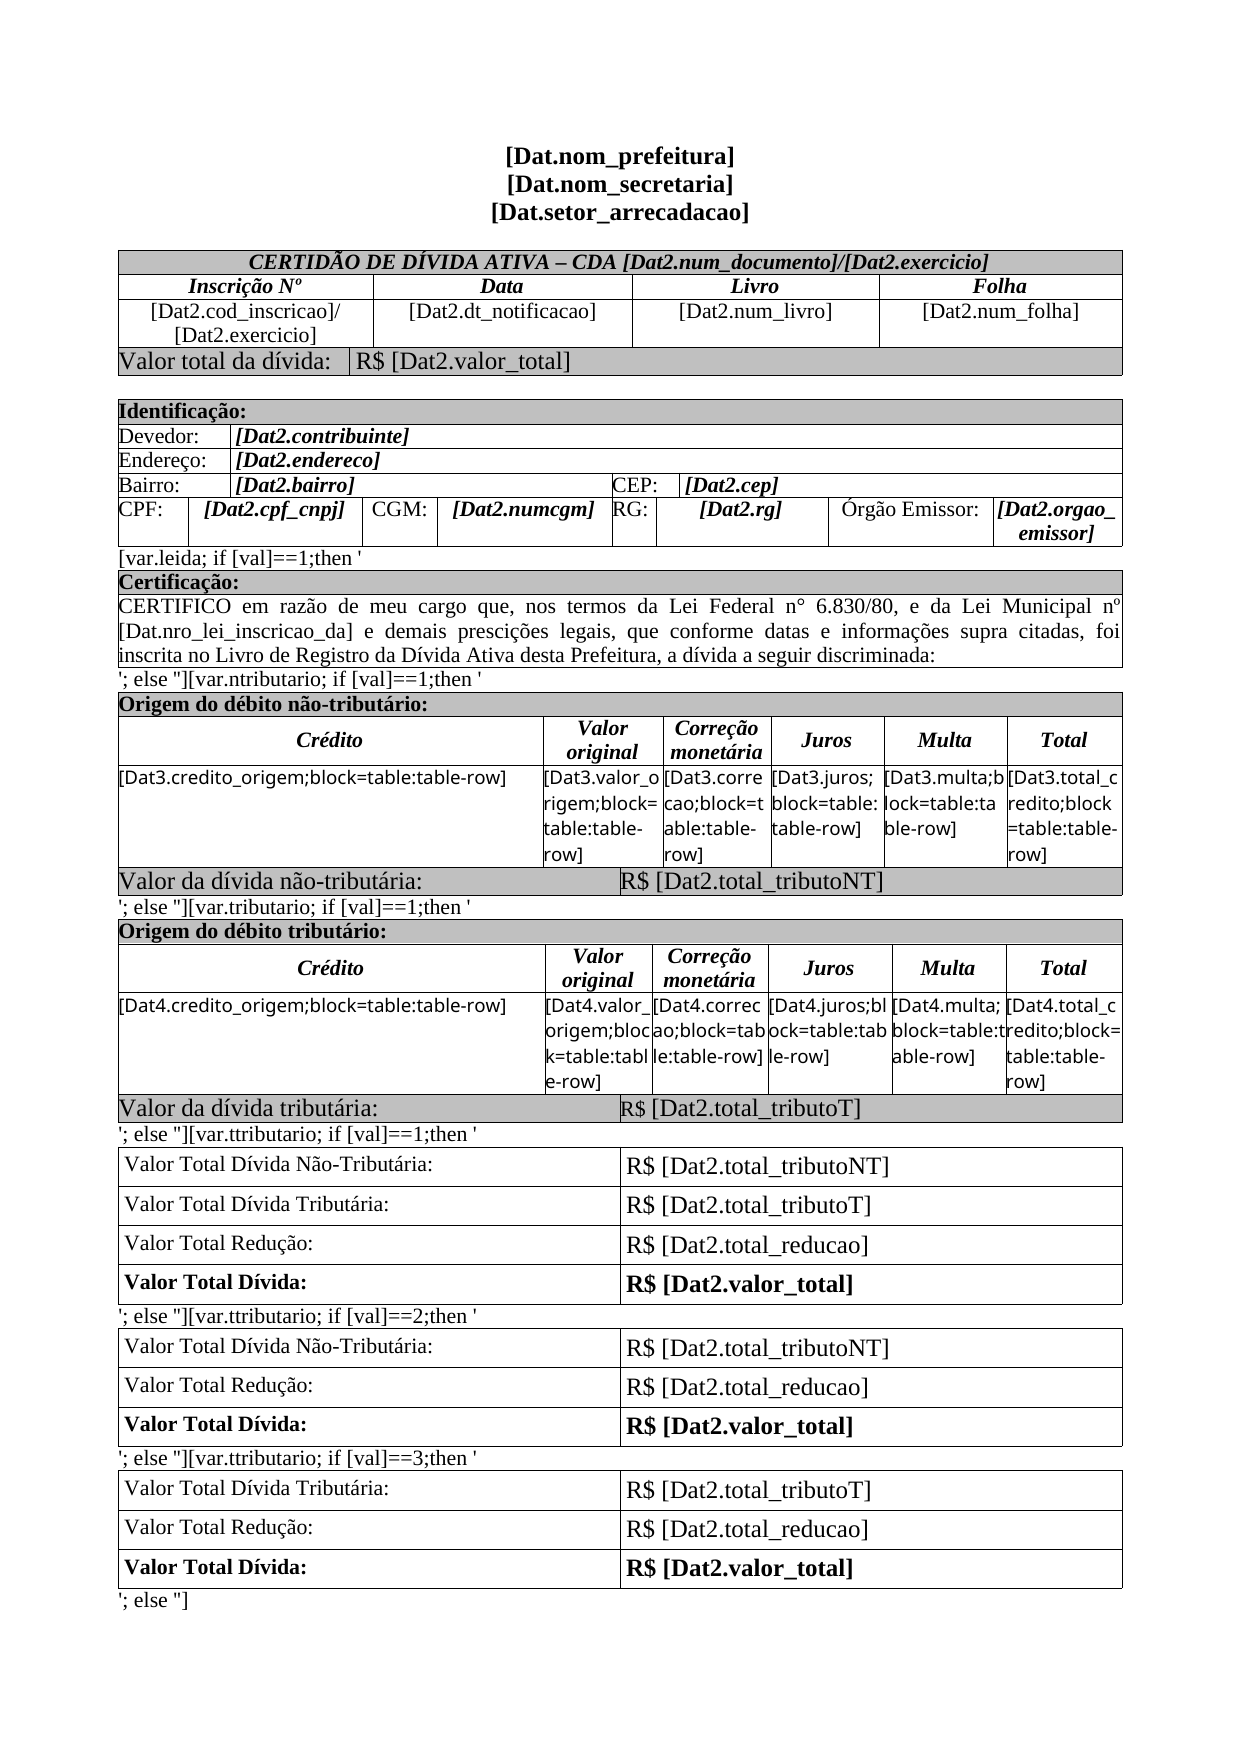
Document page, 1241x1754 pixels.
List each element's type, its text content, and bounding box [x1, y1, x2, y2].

table_header Valor Total Dívida Não-Tributária: [119, 1329, 620, 1367]
table_cell Folha [880, 275, 1122, 298]
table_cell Valor Total Dívida Tributária: [119, 1187, 620, 1225]
table_cell Valor Total Redução: [119, 1226, 620, 1264]
table_cell Valor Total Redução: [119, 1368, 620, 1407]
table_cell Livro [633, 275, 879, 298]
table_cell CERTIFICO em razão de meu cargo que, nos termos da Lei Federal n° 6.830/80, e da Lei Municipal nº [Dat.nro_lei_inscricao_da] e demais prescições legais, que conforme datas e informações supra citadas, foi inscrita no Livro de Registro da Dívida Ativa desta Prefeitura, a dívida a seguir discriminada: [119, 595, 1122, 667]
table_cell Multa [893, 945, 1006, 992]
table_cell [Dat3.total_credito;block=table:table-row] [1008, 766, 1122, 867]
table_cell Endereço: [119, 449, 230, 472]
table_cell Inscrição Nº [119, 275, 373, 298]
table_cell R$ [Dat2.total_reducao] [621, 1226, 1122, 1264]
text [Dat.setor_arrecadacao] [118, 198, 1122, 226]
text '; else ''][var.tributario; if [val]==1;then ' [118, 896, 1122, 919]
table_header Valor Total Dívida Não-Tributária: [119, 1148, 620, 1186]
table_cell Correção monetária [653, 945, 768, 992]
table_cell Valor Total Dívida: [119, 1550, 620, 1588]
table_cell Juros [769, 945, 892, 992]
table_cell [Dat3.credito_origem;block=table:table-row] [119, 766, 543, 867]
table_cell [Dat4.juros;block=table:table-row] [769, 993, 892, 1094]
table_cell Valor Total Dívida: [119, 1408, 620, 1446]
table_cell [Dat4.multa;block=table:table-row] [893, 993, 1006, 1094]
table_cell [Dat3.juros;block=table:table-row] [772, 766, 884, 867]
table_cell [Dat2.cpf_cnpj] [189, 498, 362, 546]
table_cell [Dat2.contribuinte] [231, 425, 1122, 448]
table_cell Valor total da dívida: [119, 348, 349, 375]
table_cell Multa [885, 717, 1007, 764]
table_cell R$ [Dat2.total_reducao] [621, 1511, 1122, 1549]
table_cell Órgão Emissor: [829, 498, 993, 546]
table_cell [Dat2.bairro] [231, 474, 612, 497]
table_cell CGM: [363, 498, 437, 546]
table_cell Data [374, 275, 632, 298]
text '; else ''][var.ttributario; if [val]==1;then ' [118, 1123, 1122, 1147]
table_cell R$ [Dat2.valor_total] [621, 1408, 1122, 1446]
table_cell RG: [613, 498, 656, 546]
table_cell Total [1007, 945, 1122, 992]
text [Dat.nom_prefeitura] [118, 142, 1122, 170]
table_cell R$ [Dat2.valor_total] [621, 1265, 1122, 1304]
text [Dat.nom_secretaria] [118, 170, 1122, 198]
table_cell [Dat2.num_livro] [633, 300, 879, 347]
table_cell R$ [Dat2.total_reducao] [621, 1368, 1122, 1407]
table_cell Valor Total Dívida: [119, 1265, 620, 1304]
table_cell Bairro: [119, 474, 230, 497]
table_header R$ [Dat2.total_tributoNT] [621, 1329, 1122, 1367]
table_cell R$ [Dat2.valor_total] [350, 348, 1122, 375]
table_cell Crédito [119, 717, 543, 764]
text '; else ''] [118, 1589, 1122, 1612]
text '; else ''][var.ttributario; if [val]==2;then ' [118, 1305, 1122, 1328]
table_cell [Dat3.multa;block=table:table-row] [885, 766, 1007, 867]
table_header R$ [Dat2.total_tributoT] [621, 1471, 1122, 1509]
table_cell [Dat4.credito_origem;block=table:table-row] [119, 993, 545, 1094]
table_header R$ [Dat2.total_tributoNT] [621, 1148, 1122, 1186]
table_cell [Dat3.correcao;block=table:table-row] [664, 766, 771, 867]
table_cell Juros [772, 717, 884, 764]
table_cell [Dat4.valor_origem;block=table:table-row] [546, 993, 652, 1094]
table_header Valor Total Dívida Tributária: [119, 1471, 620, 1509]
table_cell Correção monetária [664, 717, 771, 764]
table_cell R$ [Dat2.valor_total] [621, 1550, 1122, 1588]
text '; else ''][var.ntributario; if [val]==1;then ' [118, 668, 1122, 692]
table_cell Crédito [119, 945, 545, 992]
text '; else ''][var.ttributario; if [val]==3;then ' [118, 1447, 1122, 1470]
table_cell [Dat4.total_credito;block=table:table-row] [1007, 993, 1122, 1094]
text [var.leida; if [val]==1;then ' [118, 547, 1122, 570]
table_cell [Dat2.dt_notificacao] [374, 300, 632, 347]
table_cell Valor original [546, 945, 652, 992]
table_cell Valor Total Redução: [119, 1511, 620, 1549]
table_cell [Dat2.num_folha] [880, 300, 1122, 347]
table_cell Valor original [544, 717, 663, 764]
table_cell Devedor: [119, 425, 230, 448]
table_cell [Dat2.cep] [680, 474, 1122, 497]
table_cell Total [1008, 717, 1122, 764]
table_cell [Dat2.endereco] [231, 449, 1122, 472]
table_cell [Dat2.orgao_emissor] [994, 498, 1122, 546]
table_cell [Dat4.correcao;block=table:table-row] [653, 993, 768, 1094]
table_cell [Dat2.rg] [657, 498, 828, 546]
table_cell R$ [Dat2.total_tributoT] [621, 1187, 1122, 1225]
table_cell [Dat2.cod_inscricao]/[Dat2.exercicio] [119, 300, 373, 347]
table_cell CPF: [119, 498, 188, 546]
table_cell [Dat2.numcgm] [438, 498, 612, 546]
table_cell CEP: [613, 474, 679, 497]
table_cell [Dat3.valor_origem;block=table:table-row] [544, 766, 663, 867]
